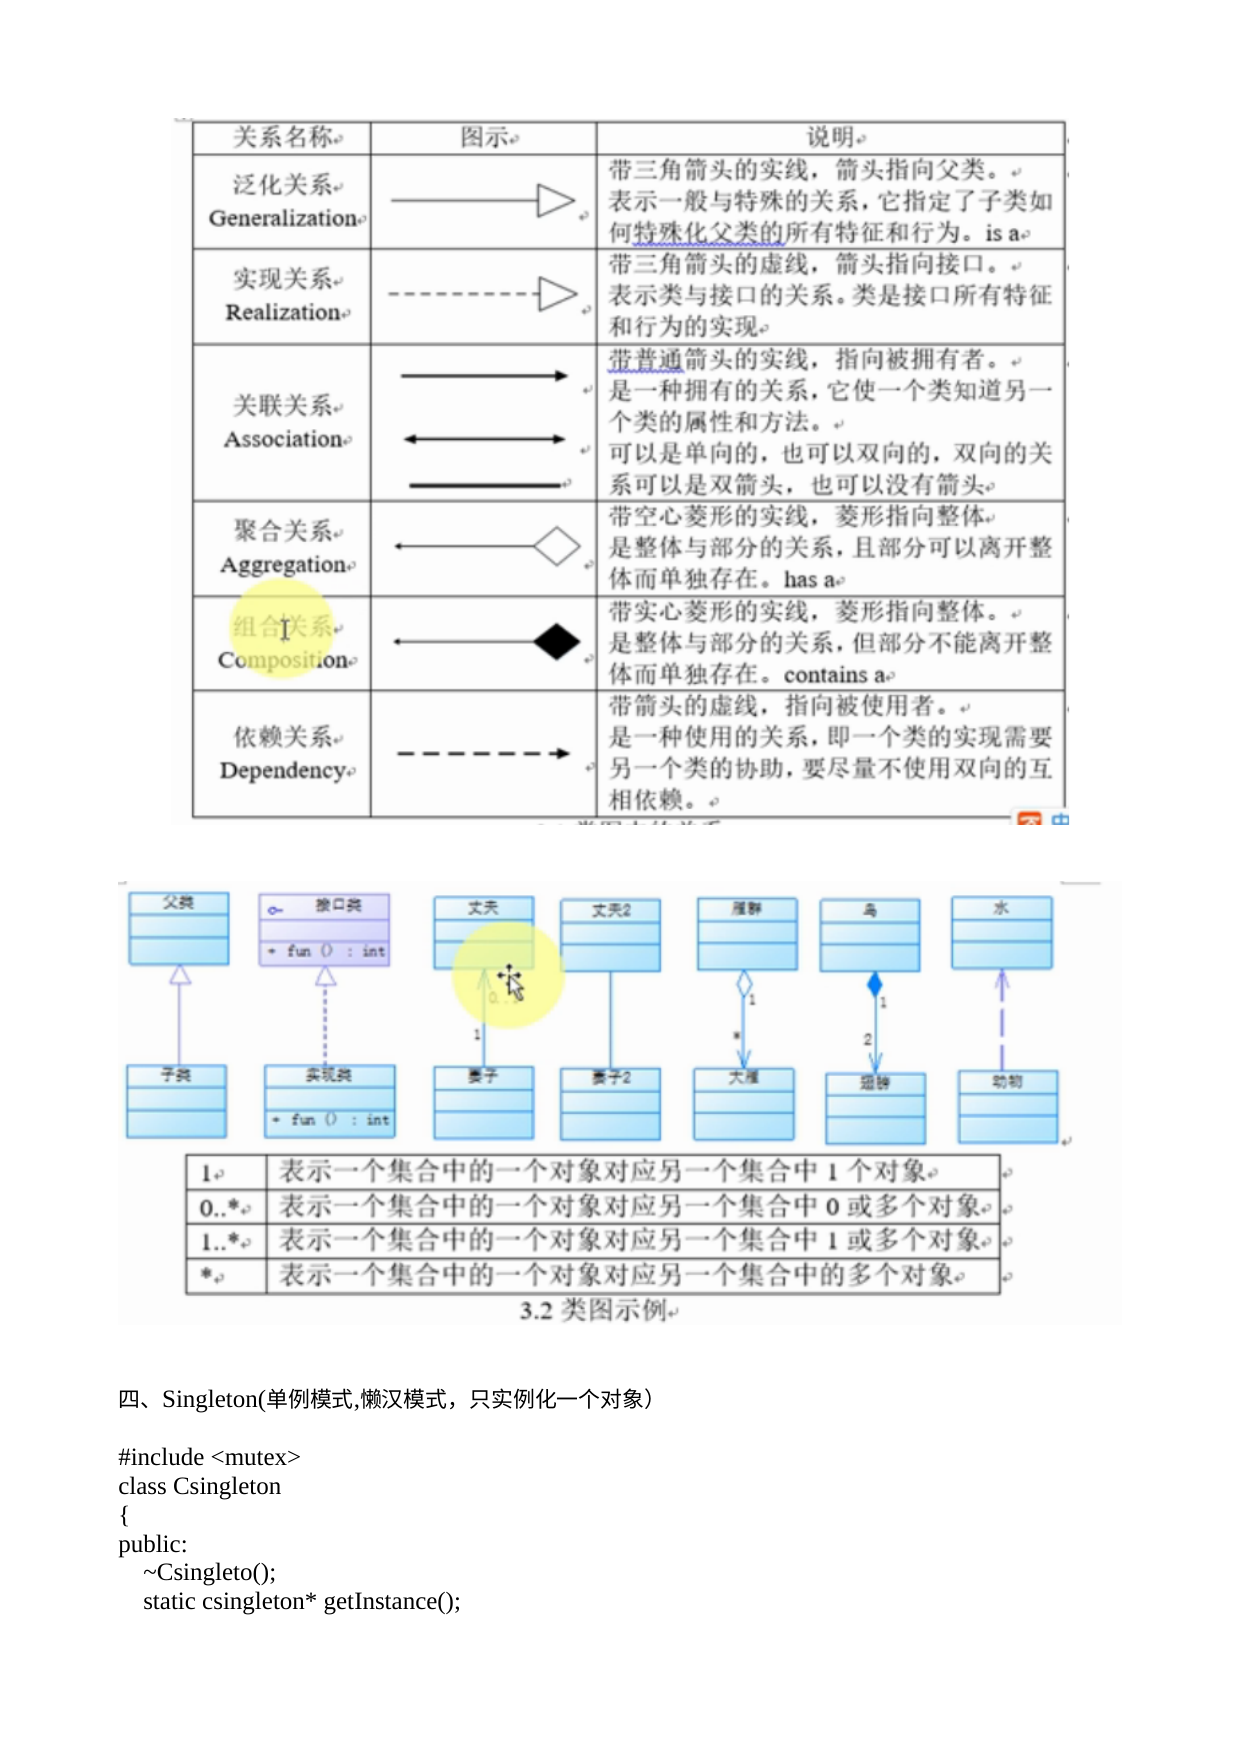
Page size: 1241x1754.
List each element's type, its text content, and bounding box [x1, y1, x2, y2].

text static csingleton* getInstance(); [118, 1586, 1122, 1615]
picture [118, 881, 1123, 1325]
text public: [118, 1529, 1122, 1557]
text class Csingleton [118, 1471, 1122, 1500]
text { [118, 1500, 1122, 1529]
picture [171, 118, 1070, 825]
text 四、Singleton(单例模式,懒汉模式，只实例化一个对象） [118, 1382, 1122, 1414]
text #include <mutex> [118, 1442, 1122, 1471]
text ~Csingleto(); [118, 1557, 1122, 1586]
